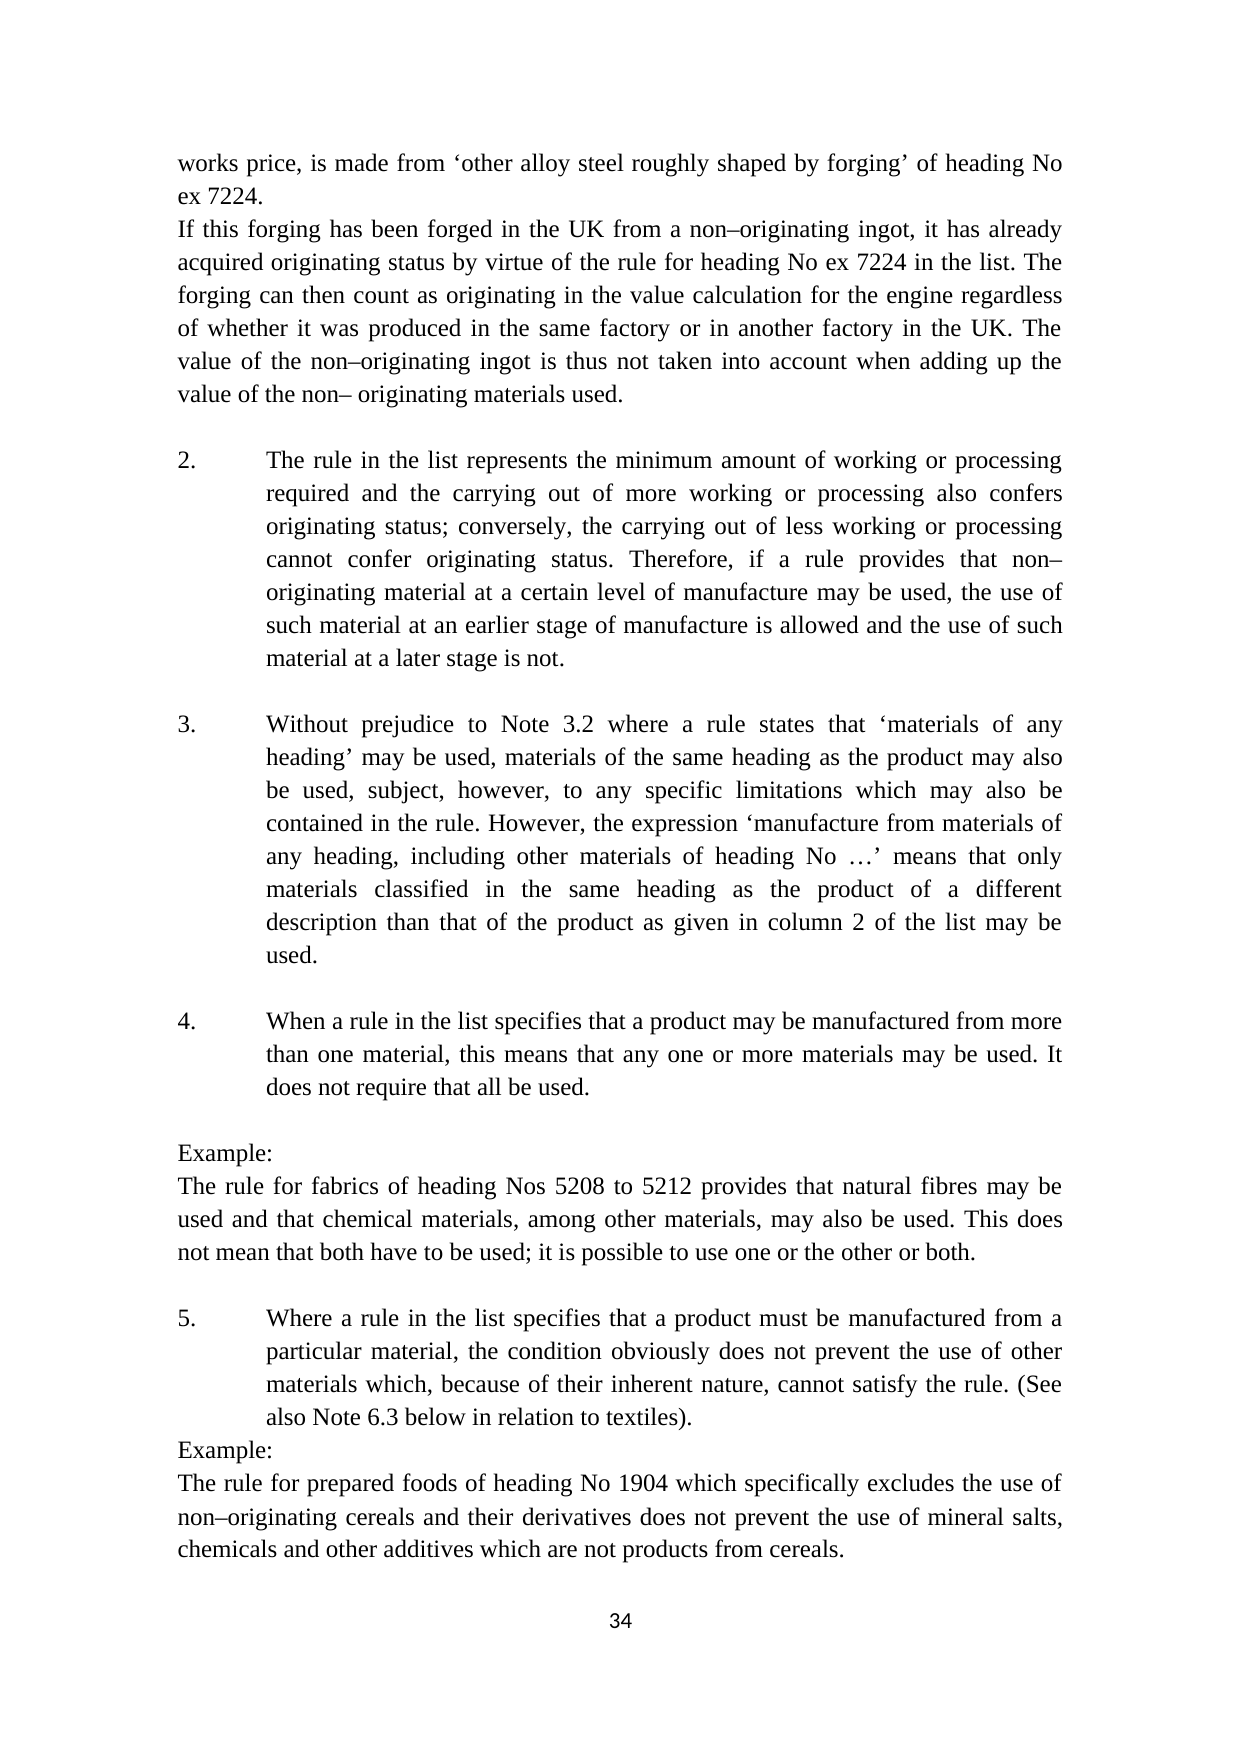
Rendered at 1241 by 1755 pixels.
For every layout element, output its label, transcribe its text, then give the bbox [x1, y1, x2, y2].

text The rule for prepared foods of heading No 1904 which specifically excludes the use of non–originating cereals and their derivatives does not prevent the use of mineral salts, chemicals and other additives which are not products from cereals. [177, 1468, 1063, 1563]
text The rule for fabrics of heading Nos 5208 to 5212 provides that natural fibres may be used and that chemical materials, among other materials, may also be used. This does not mean that both have to be used; it is possible to use one or the other or both. [177, 1171, 1063, 1266]
text 4. When a rule in the list specifies that a product may be manufactured from more than one material, this means that any one or more materials may be used. It does not require that all be used. [177, 1006, 1063, 1101]
text works price, is made from ‘other alloy steel roughly shaped by forging’ of heading No ex 7224. [177, 148, 1063, 209]
text If this forging has been forged in the UK from a non–originating ingot, it has already acquired originating status by virtue of the rule for heading No ex 7224 in the list. The forging can then count as originating in the value calculation for the engine regardless of whether it was produced in the same factory or in another factory in the UK. The value of the non–originating ingot is thus not taken into account when adding up the value of the non– originating materials used. [177, 214, 1063, 408]
text 5. Where a rule in the list specifies that a product must be manufactured from a particular material, the condition obviously does not prevent the use of other materials which, because of their inherent nature, cannot satisfy the rule. (See also Note 6.3 below in relation to textiles). [177, 1303, 1063, 1431]
text 2. The rule in the list represents the minimum amount of working or processing required and the carrying out of more working or processing also confers originating status; conversely, the carrying out of less working or processing cannot confer originating status. Therefore, if a rule provides that non–originating material at a certain level of manufacture may be used, the use of such material at an earlier stage of manufacture is allowed and the use of such material at a later stage is not. [177, 445, 1063, 672]
text Example: [177, 1436, 1063, 1464]
text Example: [177, 1138, 1063, 1167]
text 3. Without prejudice to Note 3.2 where a rule states that ‘materials of any heading’ may be used, materials of the same heading as the product may also be used, subject, however, to any specific limitations which may also be contained in the rule. However, the expression ‘manufacture from materials of any heading, including other materials of heading No …’ means that only materials classified in the same heading as the product of a different description than that of the product as given in column 2 of the list may be used. [177, 709, 1063, 969]
